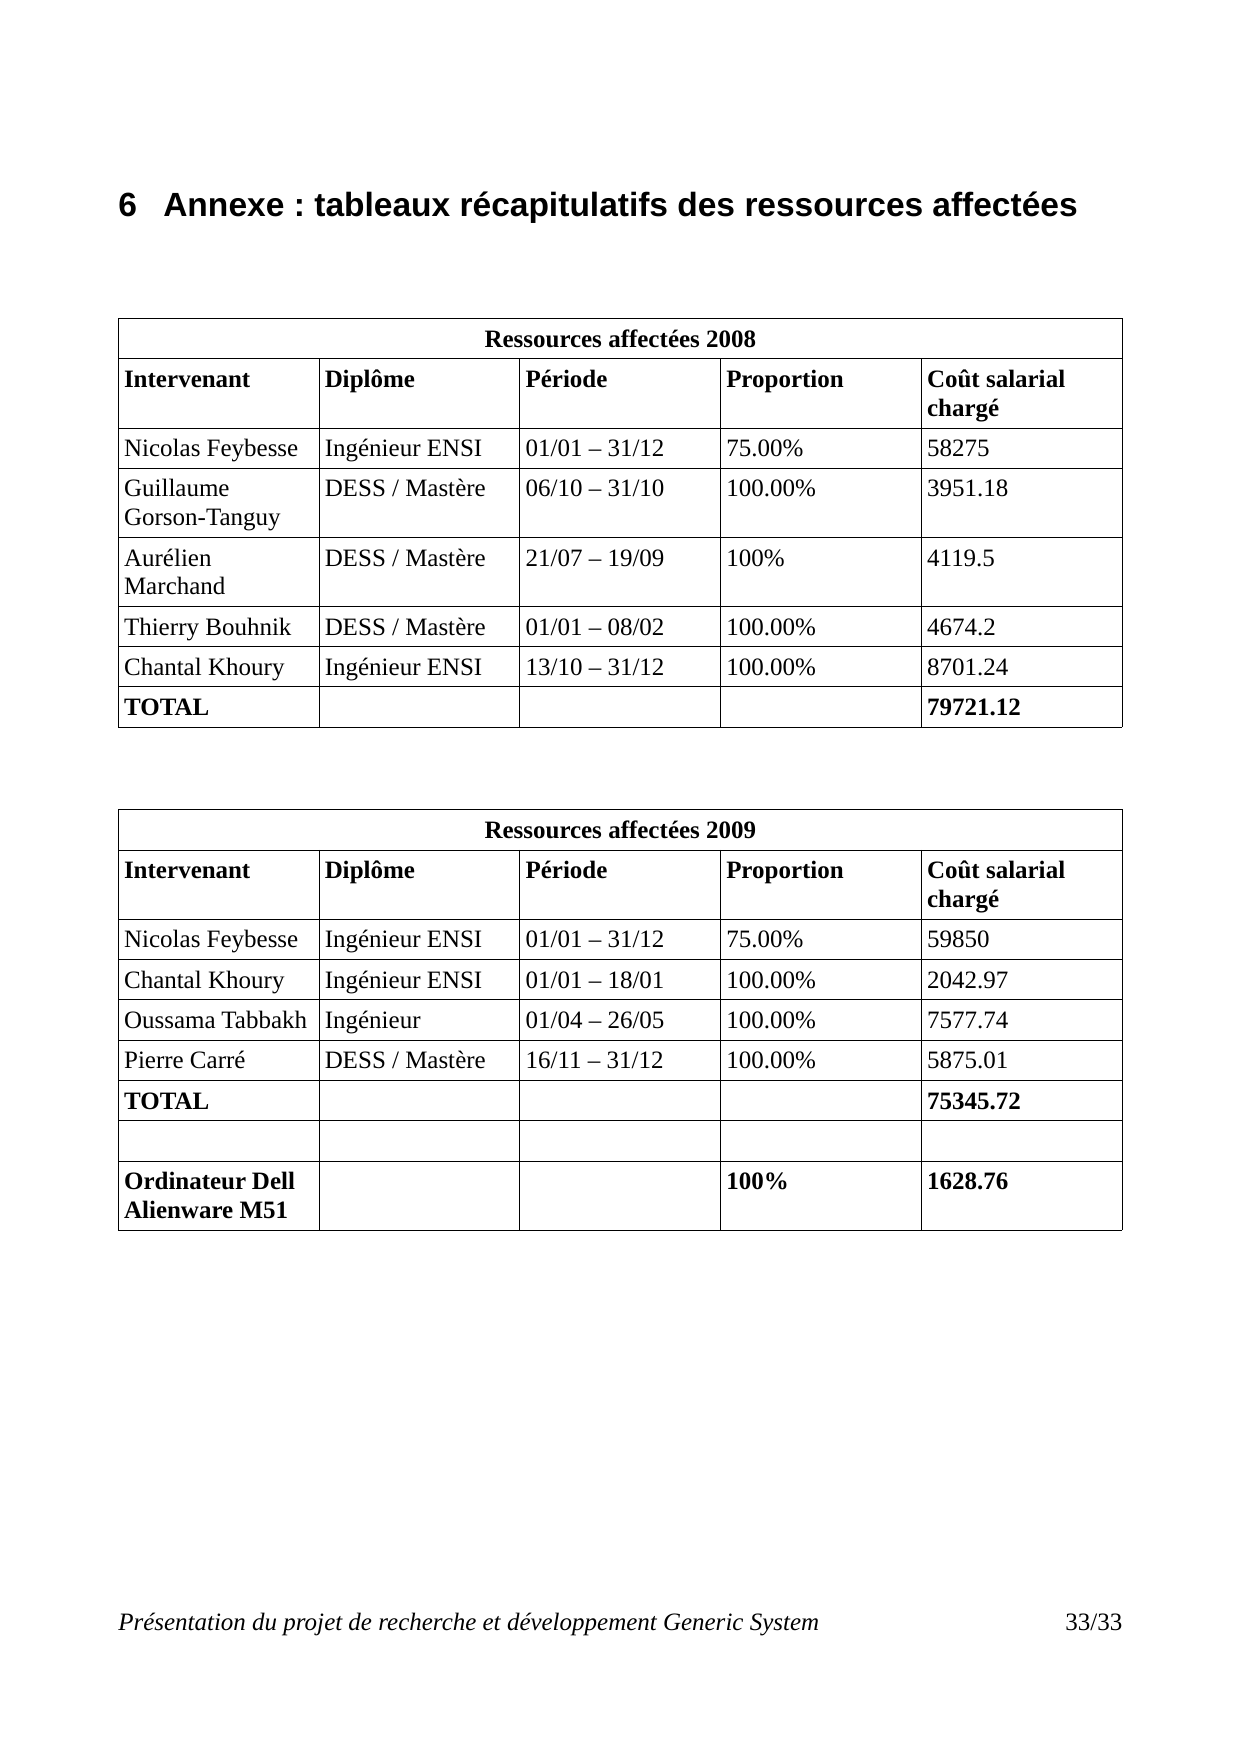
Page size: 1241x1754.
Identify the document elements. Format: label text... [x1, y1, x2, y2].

table_cell [520, 1081, 720, 1120]
table_cell 100% [721, 1162, 921, 1230]
table_cell Diplôme [320, 359, 519, 427]
table_cell Intervenant [119, 359, 319, 427]
table_cell 75345,72 [922, 1081, 1122, 1120]
table_cell [721, 687, 921, 727]
table_cell Coût salarial chargé [922, 851, 1122, 919]
subtitle Annexe : tableaux récapitulatifs des ressources affectées [118, 184, 1122, 223]
table_cell [320, 1121, 519, 1161]
table_cell 1628,76 [922, 1162, 1122, 1230]
table_cell 100,00% [721, 1041, 921, 1080]
table_cell DESS / Mastère [320, 1041, 519, 1080]
table_cell Ingénieur ENSI [320, 920, 519, 959]
table_cell 100,00% [721, 1000, 921, 1040]
table_cell 06/10 – 31/10 [520, 469, 720, 537]
table_cell 01/01 – 31/12 [520, 429, 720, 468]
table_cell Nicolas Feybesse [119, 429, 319, 468]
table_cell [520, 1162, 720, 1230]
table_cell [721, 1121, 921, 1161]
table_cell Intervenant [119, 851, 319, 919]
table_cell Thierry Bouhnik [119, 607, 319, 646]
table_cell Ingénieur ENSI [320, 647, 519, 686]
table_cell [922, 1121, 1122, 1161]
table_cell Proportion [721, 851, 921, 919]
table_cell Coût salarial chargé [922, 359, 1122, 427]
table_cell 59850 [922, 920, 1122, 959]
table_cell 58275 [922, 429, 1122, 468]
table_cell DESS / Mastère [320, 469, 519, 537]
table_cell 7577,74 [922, 1000, 1122, 1040]
table_cell Aurélien Marchand [119, 538, 319, 606]
table_cell [119, 1121, 319, 1161]
table_cell [320, 1081, 519, 1120]
table_cell Chantal Khoury [119, 647, 319, 686]
table_header Ressources affectées 2008 [119, 319, 1122, 358]
table_cell 100,00% [721, 960, 921, 999]
table_cell DESS / Mastère [320, 538, 519, 606]
table_cell 75,00% [721, 429, 921, 468]
table_cell 75,00% [721, 920, 921, 959]
table_cell 13/10 – 31/12 [520, 647, 720, 686]
table_cell 2042,97 [922, 960, 1122, 999]
table_cell 100,00% [721, 647, 921, 686]
table_cell [320, 687, 519, 727]
table_cell 01/01 – 31/12 [520, 920, 720, 959]
table_cell Ingénieur ENSI [320, 960, 519, 999]
table_cell 100,00% [721, 469, 921, 537]
table_cell 4119,5 [922, 538, 1122, 606]
table_cell Guillaume Gorson-Tanguy [119, 469, 319, 537]
table_cell Diplôme [320, 851, 519, 919]
table_cell [520, 687, 720, 727]
table_cell Chantal Khoury [119, 960, 319, 999]
table_cell 100,00% [721, 607, 921, 646]
table_cell 01/01 – 18/01 [520, 960, 720, 999]
table_cell Pierre Carré [119, 1041, 319, 1080]
table_cell [721, 1081, 921, 1120]
table_cell Période [520, 851, 720, 919]
table_cell Proportion [721, 359, 921, 427]
table_cell TOTAL [119, 687, 319, 727]
table_cell 4674,2 [922, 607, 1122, 646]
table_cell Nicolas Feybesse [119, 920, 319, 959]
table_cell Oussama Tabbakh [119, 1000, 319, 1040]
table_cell DESS / Mastère [320, 607, 519, 646]
table_cell Ordinateur Dell Alienware M51 [119, 1162, 319, 1230]
table_cell 21/07 – 19/09 [520, 538, 720, 606]
table_cell 8701,24 [922, 647, 1122, 686]
table_cell Ingénieur [320, 1000, 519, 1040]
table_cell Ingénieur ENSI [320, 429, 519, 468]
table_cell 5875,01 [922, 1041, 1122, 1080]
table_cell Période [520, 359, 720, 427]
table_cell [320, 1162, 519, 1230]
table_cell 16/11 – 31/12 [520, 1041, 720, 1080]
table_cell 3951,18 [922, 469, 1122, 537]
table_cell 100% [721, 538, 921, 606]
table_cell 79721,12 [922, 687, 1122, 727]
table_cell TOTAL [119, 1081, 319, 1120]
table_header Ressources affectées 2009 [119, 810, 1122, 850]
table_cell 01/01 – 08/02 [520, 607, 720, 646]
table_cell 01/04 – 26/05 [520, 1000, 720, 1040]
table_cell [520, 1121, 720, 1161]
